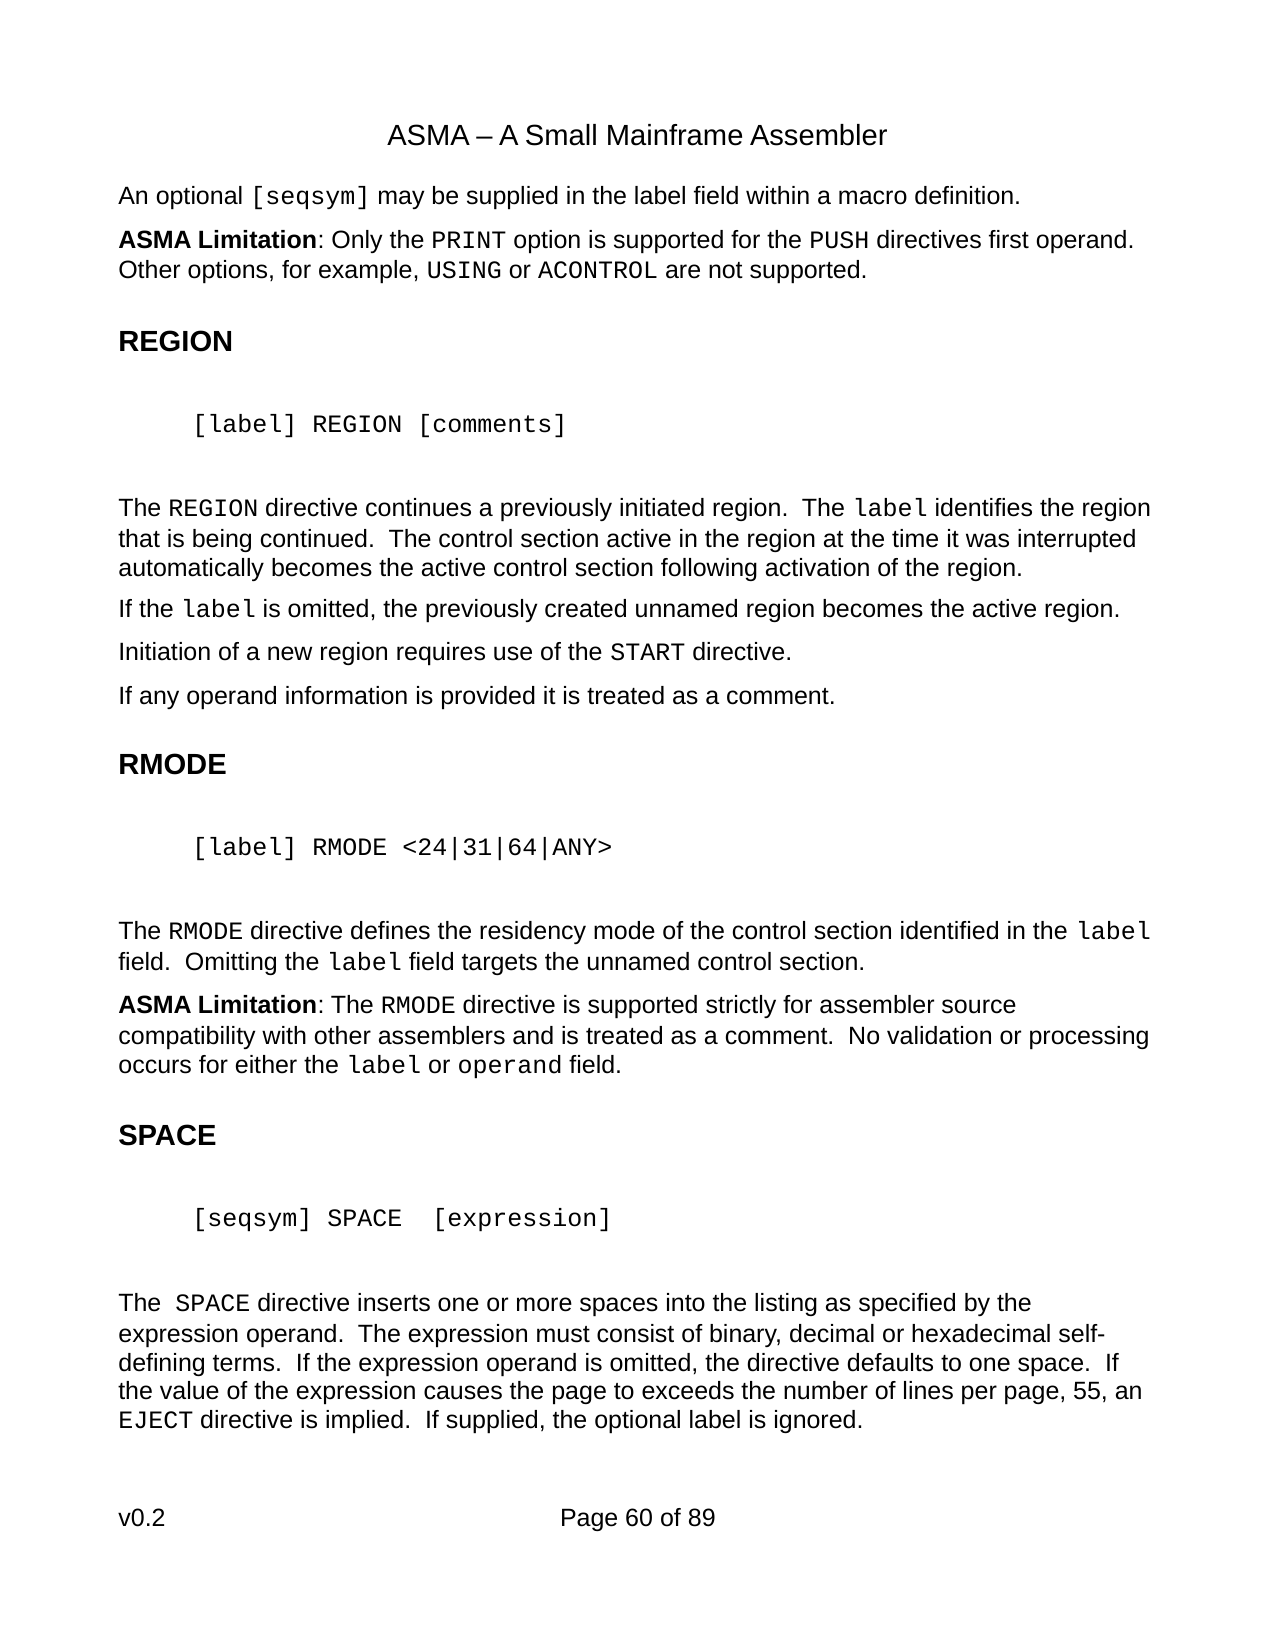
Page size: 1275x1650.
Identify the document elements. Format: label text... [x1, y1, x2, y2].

text An optional [seqsym] may be supplied in the label field within a macro definition. [118, 181, 1157, 212]
text The RMODE directive defines the residency mode of the control section identified in the label field. Omitting the label field targets the unnamed control section. [118, 916, 1157, 978]
text If the label is omitted, the previously created unnamed region becomes the active region. [118, 594, 1157, 625]
text [label] REGION [comments] [192, 411, 1157, 439]
subtitle REGION [118, 324, 1157, 357]
text The REGION directive continues a previously initiated region. The label identifies the region that is being continued. The control section active in the region at the time it was interrupted automatically becomes the active control section following activation of the region. [118, 493, 1157, 581]
text If any operand information is provided it is treated as a comment. [118, 681, 1157, 709]
text ASMA Limitation: The RMODE directive is supported strictly for assembler source compatibility with other assemblers and is treated as a comment. No validation or processing occurs for either the label or operand field. [118, 990, 1157, 1081]
text [seqsym] SPACE [expression] [192, 1206, 1157, 1234]
text Initiation of a new region requires use of the START directive. [118, 637, 1157, 668]
text ASMA Limitation: Only the PRINT option is supported for the PUSH directives first operand. Other options, for example, USING or ACONTROL are not supported. [118, 224, 1157, 286]
text [label] RMODE <24|31|64|ANY> [192, 834, 1157, 863]
subtitle SPACE [118, 1118, 1157, 1152]
text The SPACE directive inserts one or more spaces into the listing as specified by the expression operand. The expression must consist of binary, decimal or hexadecimal self-defining terms. If the expression operand is omitted, the directive defaults to one space. If the value of the expression causes the page to exceeds the number of lines per page, 55, an EJECT directive is implied. If supplied, the optional label is ignored. [118, 1288, 1157, 1436]
subtitle RMODE [118, 747, 1157, 781]
